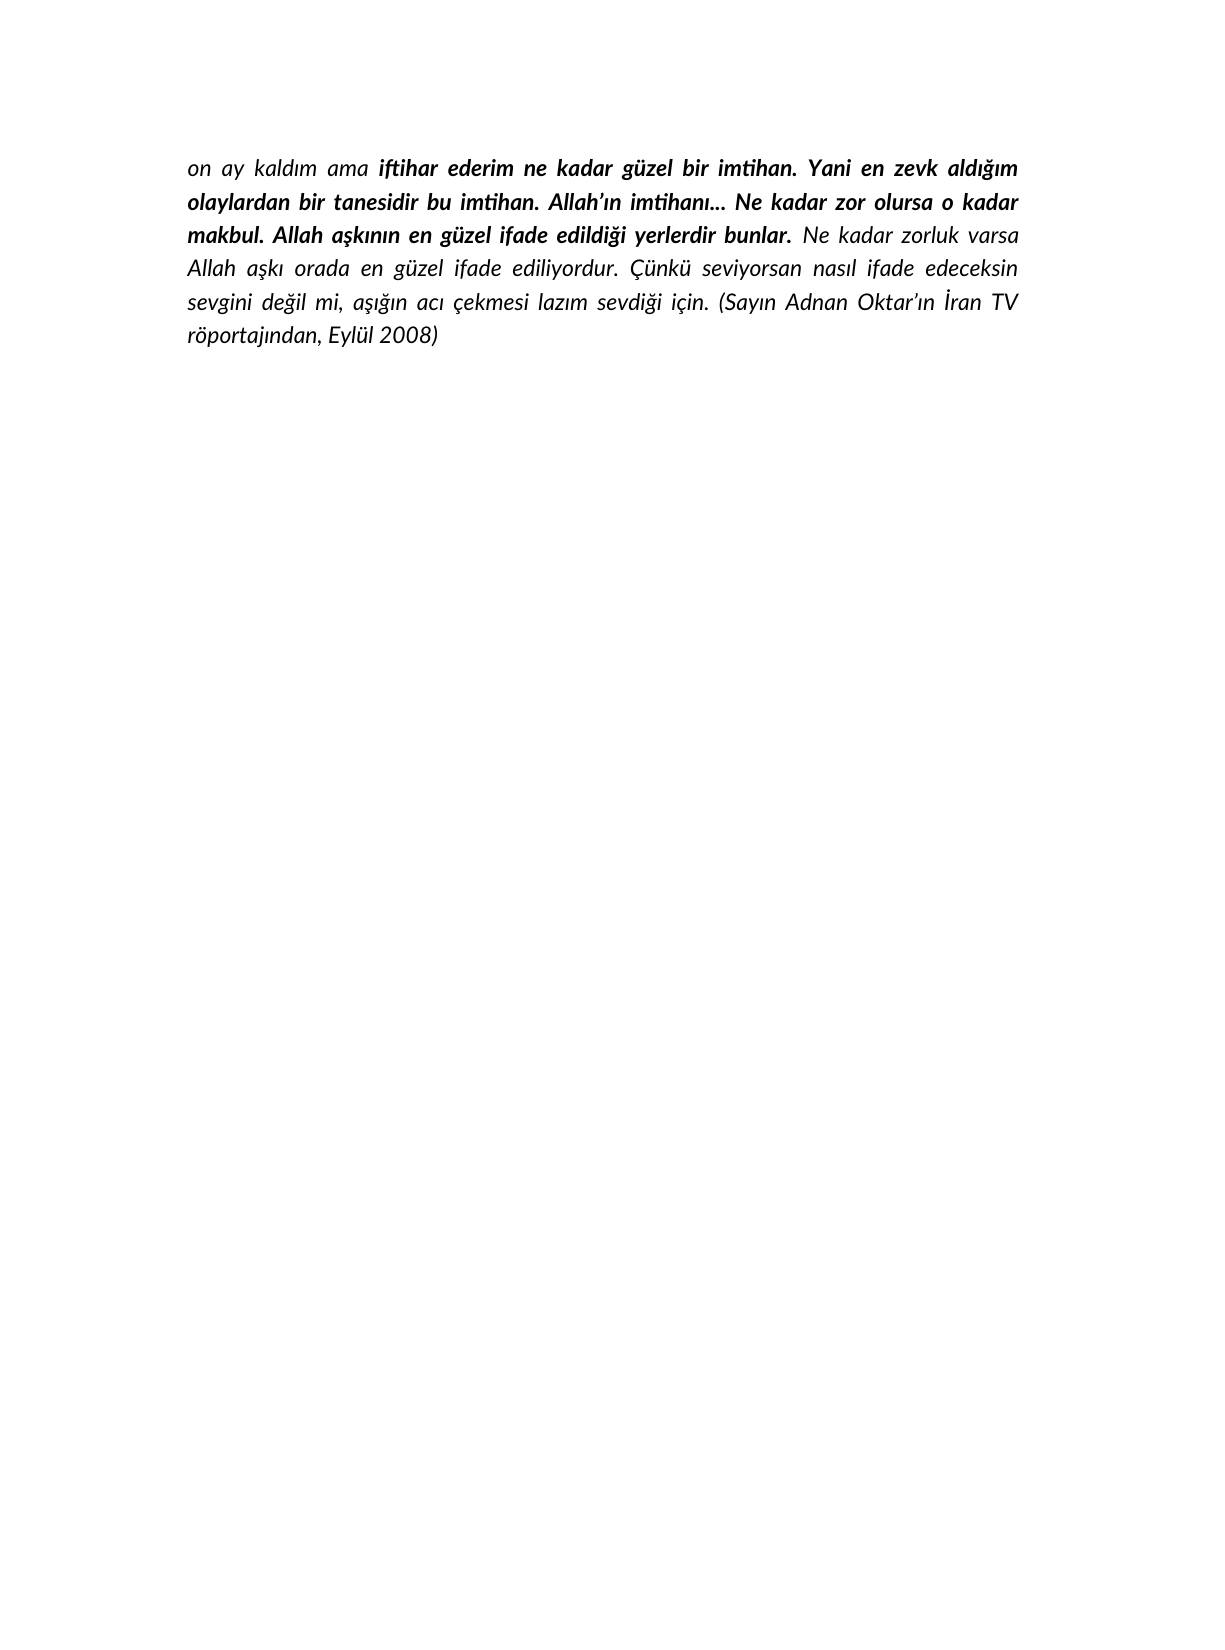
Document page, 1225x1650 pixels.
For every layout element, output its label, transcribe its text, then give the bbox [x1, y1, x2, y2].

text on ay kaldım ama iftihar ederim ne kadar güzel bir imtihan. Yani en zevk aldığım olaylardan bir tanesidir bu imtihan. Allah’ın imtihanı... Ne kadar zor olursa o kadar makbul. Allah aşkının en güzel ifade edildiği yerlerdir bunlar. Ne kadar zorluk varsa Allah aşkı orada en güzel ifade ediliyordur. Çünkü seviyorsan nasıl ifade edeceksin sevgini değil mi, aşığın acı çekmesi lazım sevdiği için. (Sayın Adnan Oktar’ın İran TV röportajından, Eylül 2008) [187, 150, 1020, 350]
